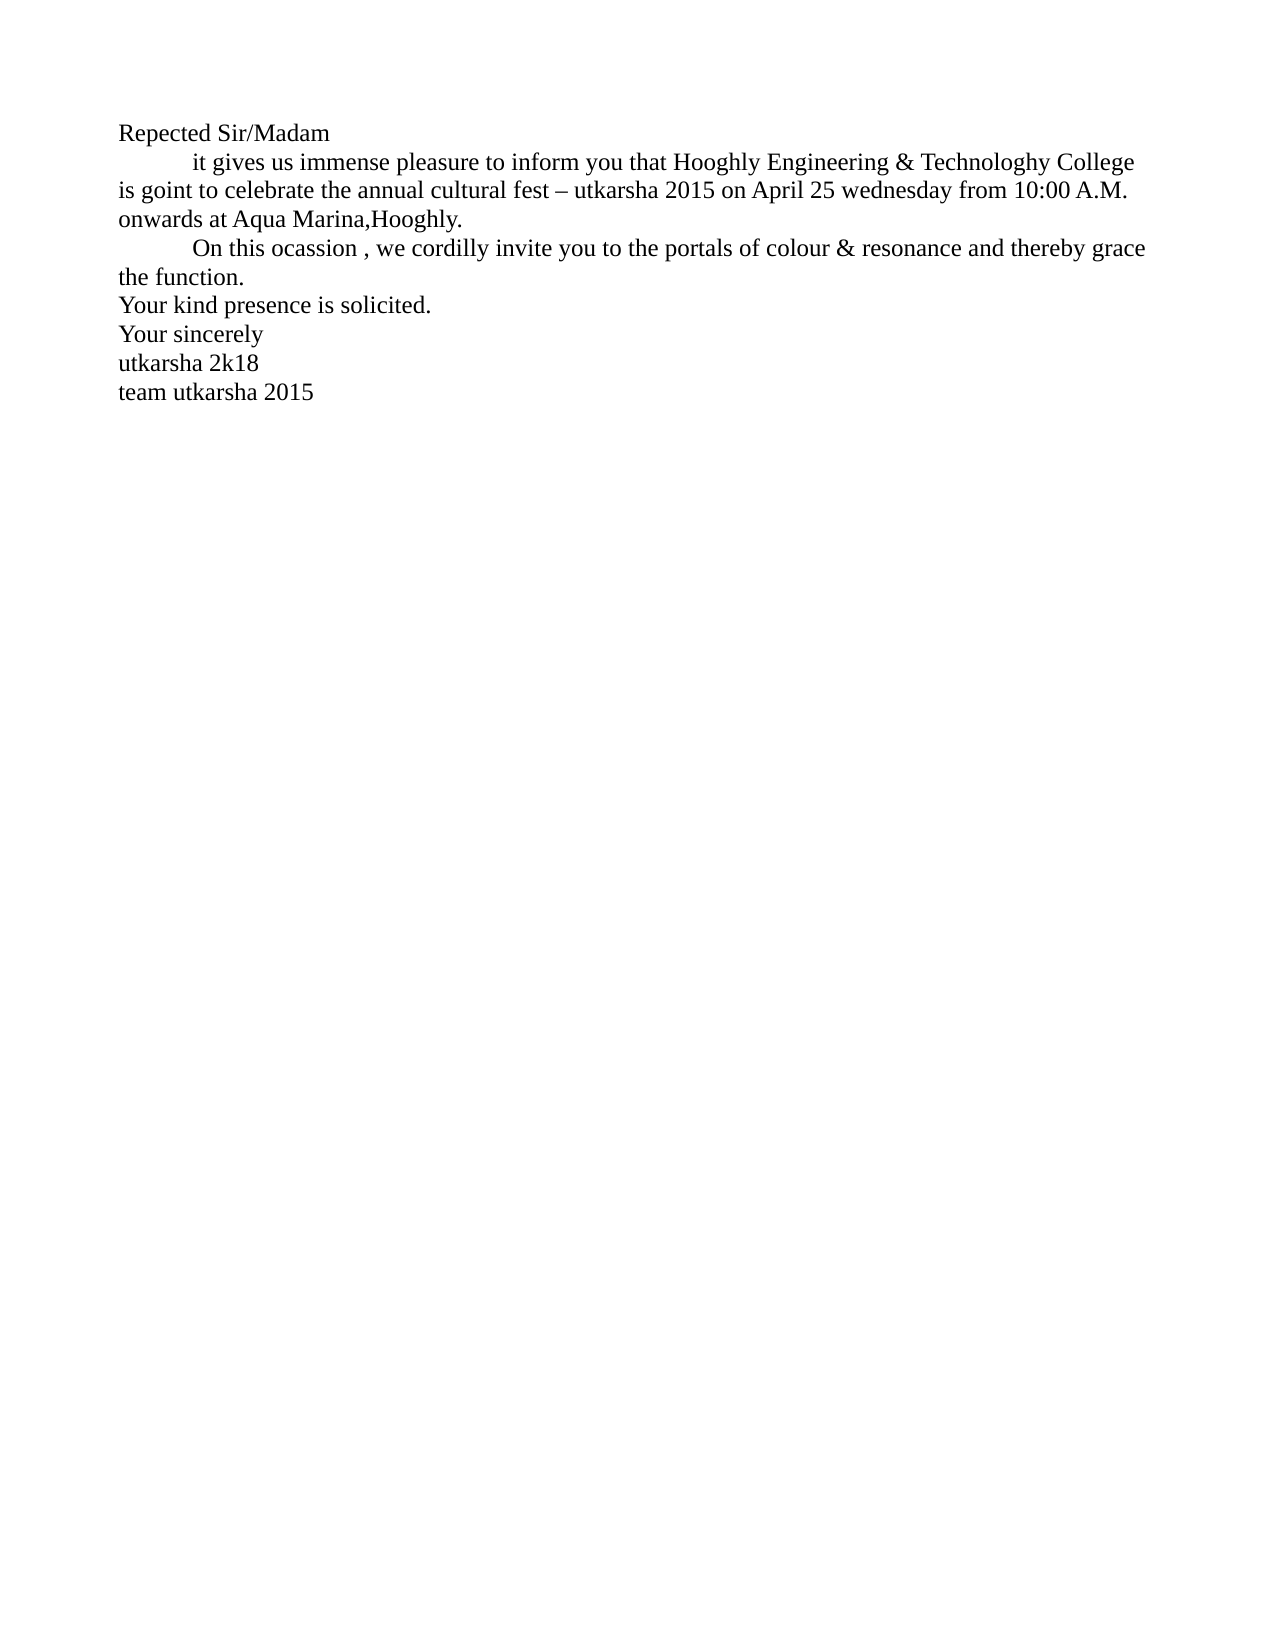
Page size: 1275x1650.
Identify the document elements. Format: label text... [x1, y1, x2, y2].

text utkarsha 2k18 [118, 348, 1157, 377]
text On this ocassion , we cordilly invite you to the portals of colour & resonance and thereby grace the function. [118, 233, 1157, 291]
text Your sincerely [118, 319, 1157, 348]
text team utkarsha 2015 [118, 377, 1157, 406]
text Repected Sir/Madam [118, 118, 1157, 147]
text it gives us immense pleasure to inform you that Hooghly Engineering & Technologhy College is goint to celebrate the annual cultural fest – utkarsha 2015 on April 25 wednesday from 10:00 A.M. onwards at Aqua Marina,Hooghly. [118, 147, 1157, 233]
text Your kind presence is solicited. [118, 291, 1157, 319]
